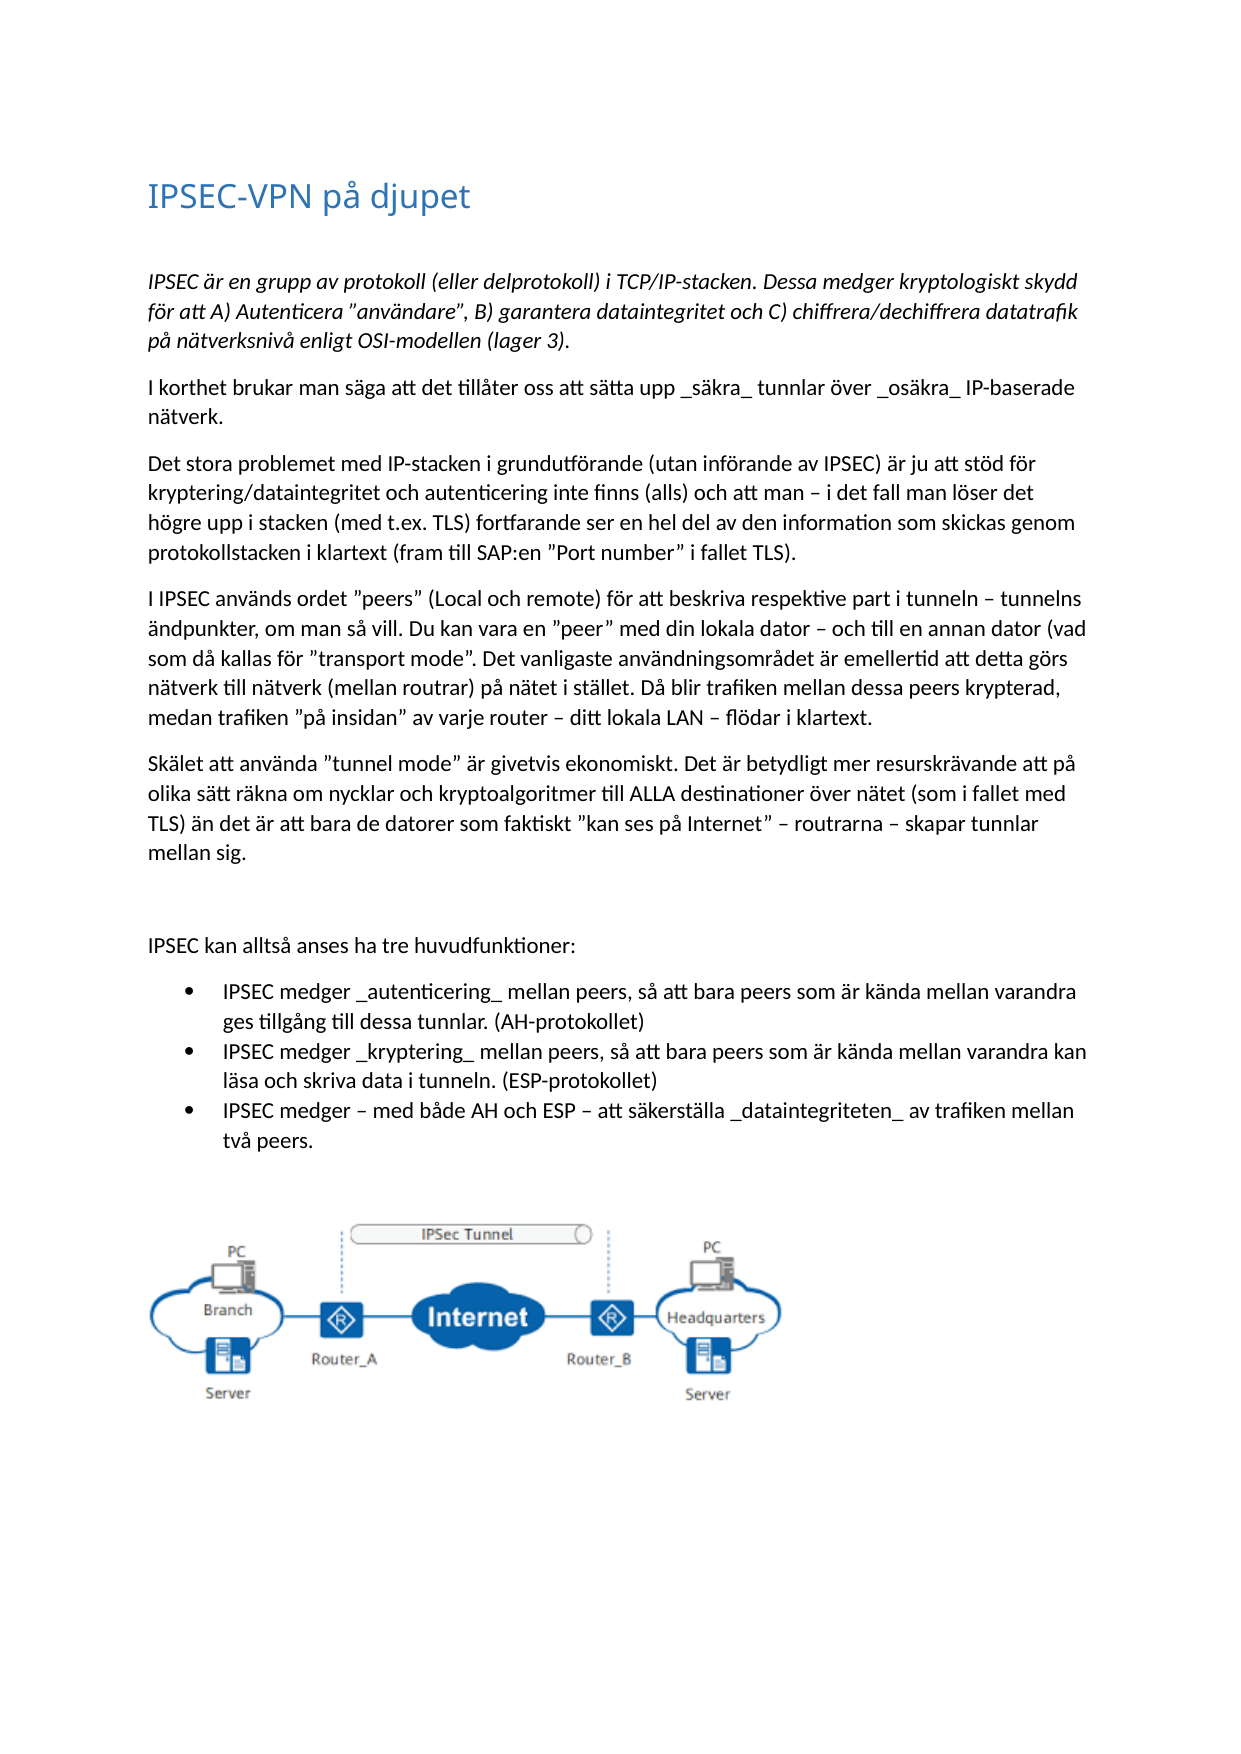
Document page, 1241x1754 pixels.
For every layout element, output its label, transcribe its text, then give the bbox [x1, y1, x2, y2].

list IPSEC medger _kryptering_ mellan peers, så att bara peers som är kända mellan varandra kan läsa och skriva data i tunneln. (ESP-protokollet) [185, 1037, 1093, 1094]
text IPSEC kan alltså anses ha tre huvudfunktioner: [148, 931, 1093, 959]
text I korthet brukar man säga att det tillåter oss att sätta upp _säkra_ tunnlar över _osäkra_ IP-baserade nätverk. [148, 373, 1093, 431]
text IPSEC är en grupp av protokoll (eller delprotokoll) i TCP/IP-stacken. Dessa medger kryptologiskt skydd för att A) Autenticera ”användare”, B) garantera dataintegritet och C) chiffrera/dechiffrera datatrafik på nätverksnivå enligt OSI-modellen (lager 3). [148, 267, 1093, 354]
list IPSEC medger – med både AH och ESP – att säkerställa _dataintegriteten_ av trafiken mellan två peers. [185, 1096, 1093, 1154]
text Det stora problemet med IP-stacken i grundutförande (utan införande av IPSEC) är ju att stöd för kryptering/dataintegritet och autenticering inte finns (alls) och att man – i det fall man löser det högre upp i stacken (med t.ex. TLS) fortfarande ser en hel del av den information som skickas genom protokollstacken i klartext (fram till SAP:en ”Port number” i fallet TLS). [148, 449, 1093, 566]
text Skälet att använda ”tunnel mode” är givetvis ekonomiskt. Det är betydligt mer resurskrävande att på olika sätt räkna om nycklar och kryptoalgoritmer till ALLA destinationer över nätet (som i fallet med TLS) än det är att bara de datorer som faktiskt ”kan ses på Internet” – routrarna – skapar tunnlar mellan sig. [148, 749, 1093, 866]
subtitle IPSEC-VPN på djupet [148, 173, 1093, 218]
text I IPSEC används ordet ”peers” (Local och remote) för att beskriva respektive part i tunneln – tunnelns ändpunkter, om man så vill. Du kan vara en ”peer” med din lokala dator – och till en annan dator (vad som då kallas för ”transport mode”. Det vanligaste användningsområdet är emellertid att detta görs nätverk till nätverk (mellan routrar) på nätet i stället. Då blir trafiken mellan dessa peers krypterad, medan trafiken ”på insidan” av varje router – ditt lokala LAN – flödar i klartext. [148, 584, 1093, 731]
list IPSEC medger _autenticering_ mellan peers, så att bara peers som är kända mellan varandra ges tillgång till dessa tunnlar. (AH-protokollet) [185, 977, 1093, 1035]
